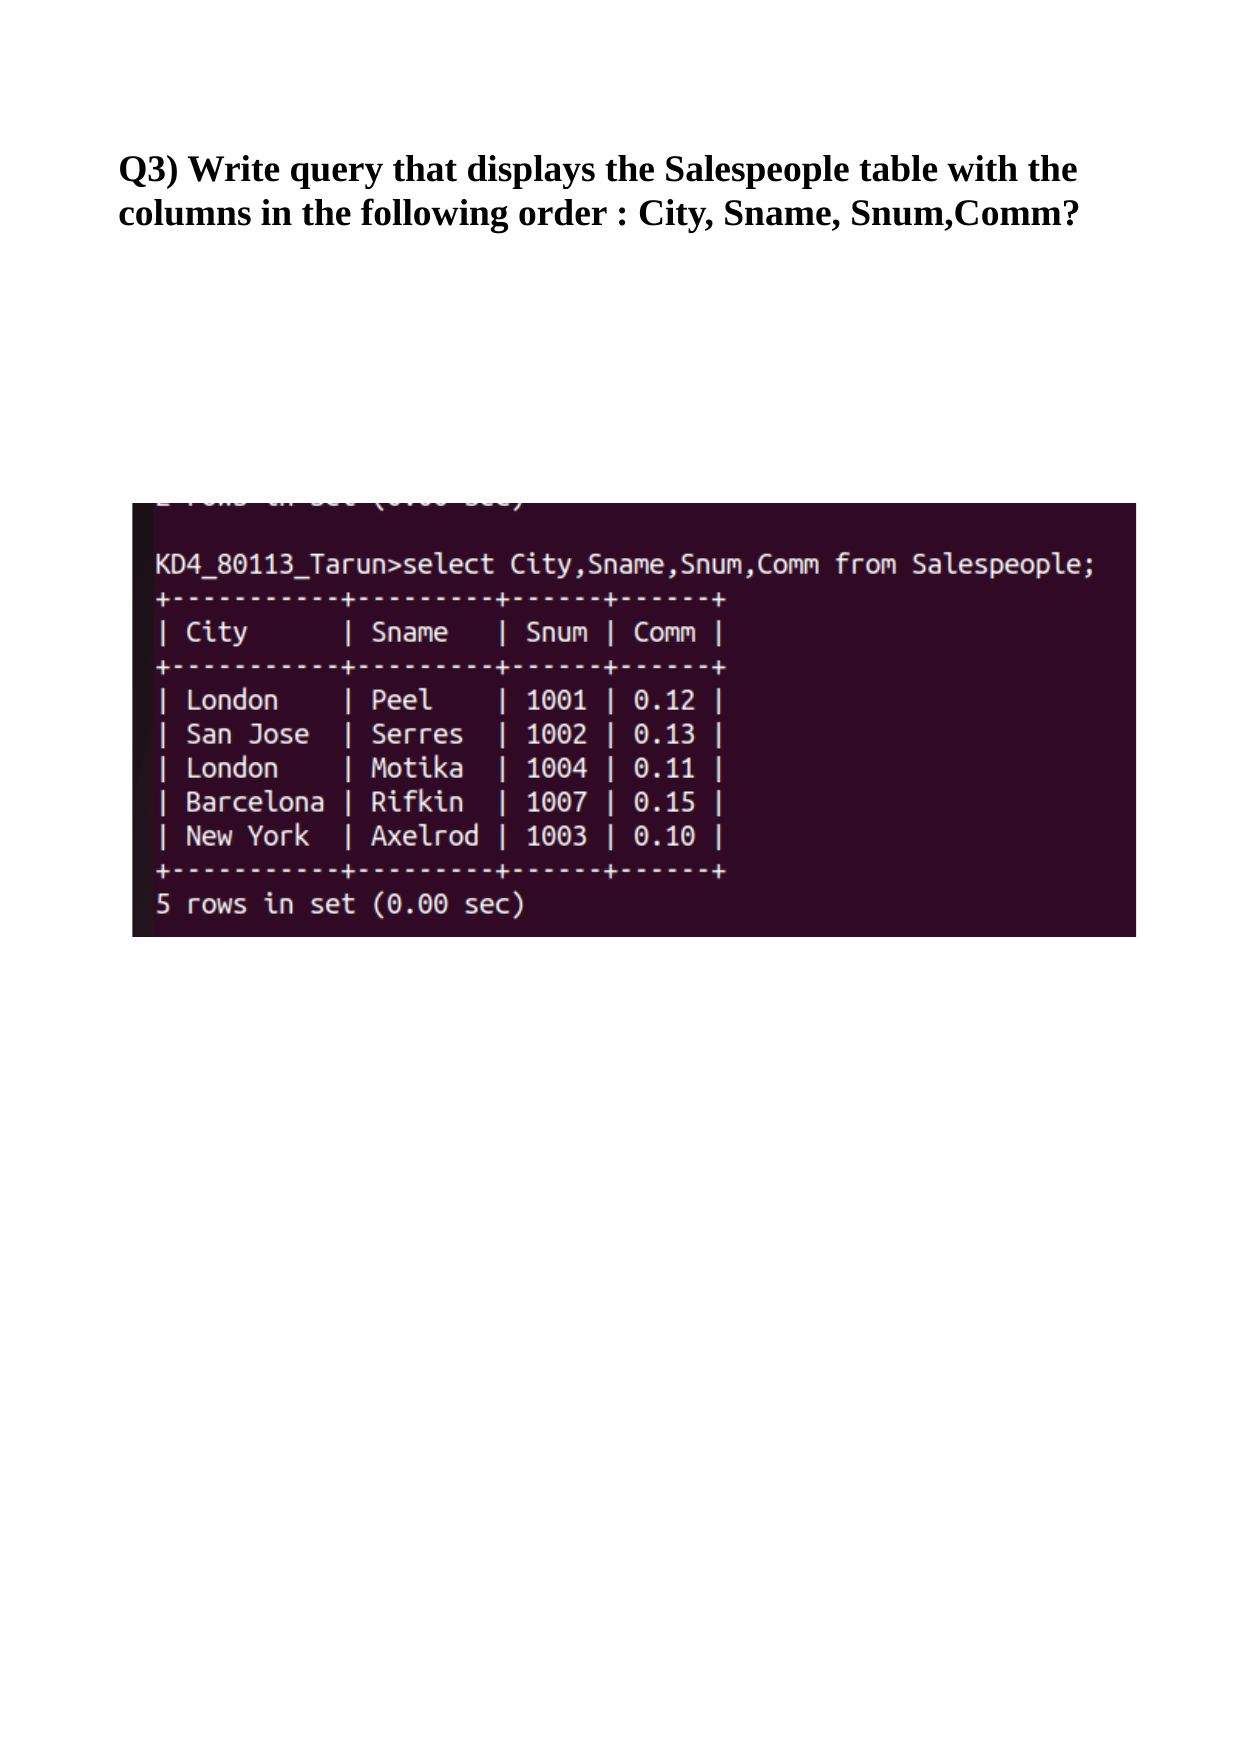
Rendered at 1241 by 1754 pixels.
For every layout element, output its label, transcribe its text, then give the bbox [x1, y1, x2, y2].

text Q3) Write query that displays the Salespeople table with the columns in the following order : City, Sname, Snum,Comm? [118, 147, 1122, 233]
picture [132, 503, 1137, 937]
